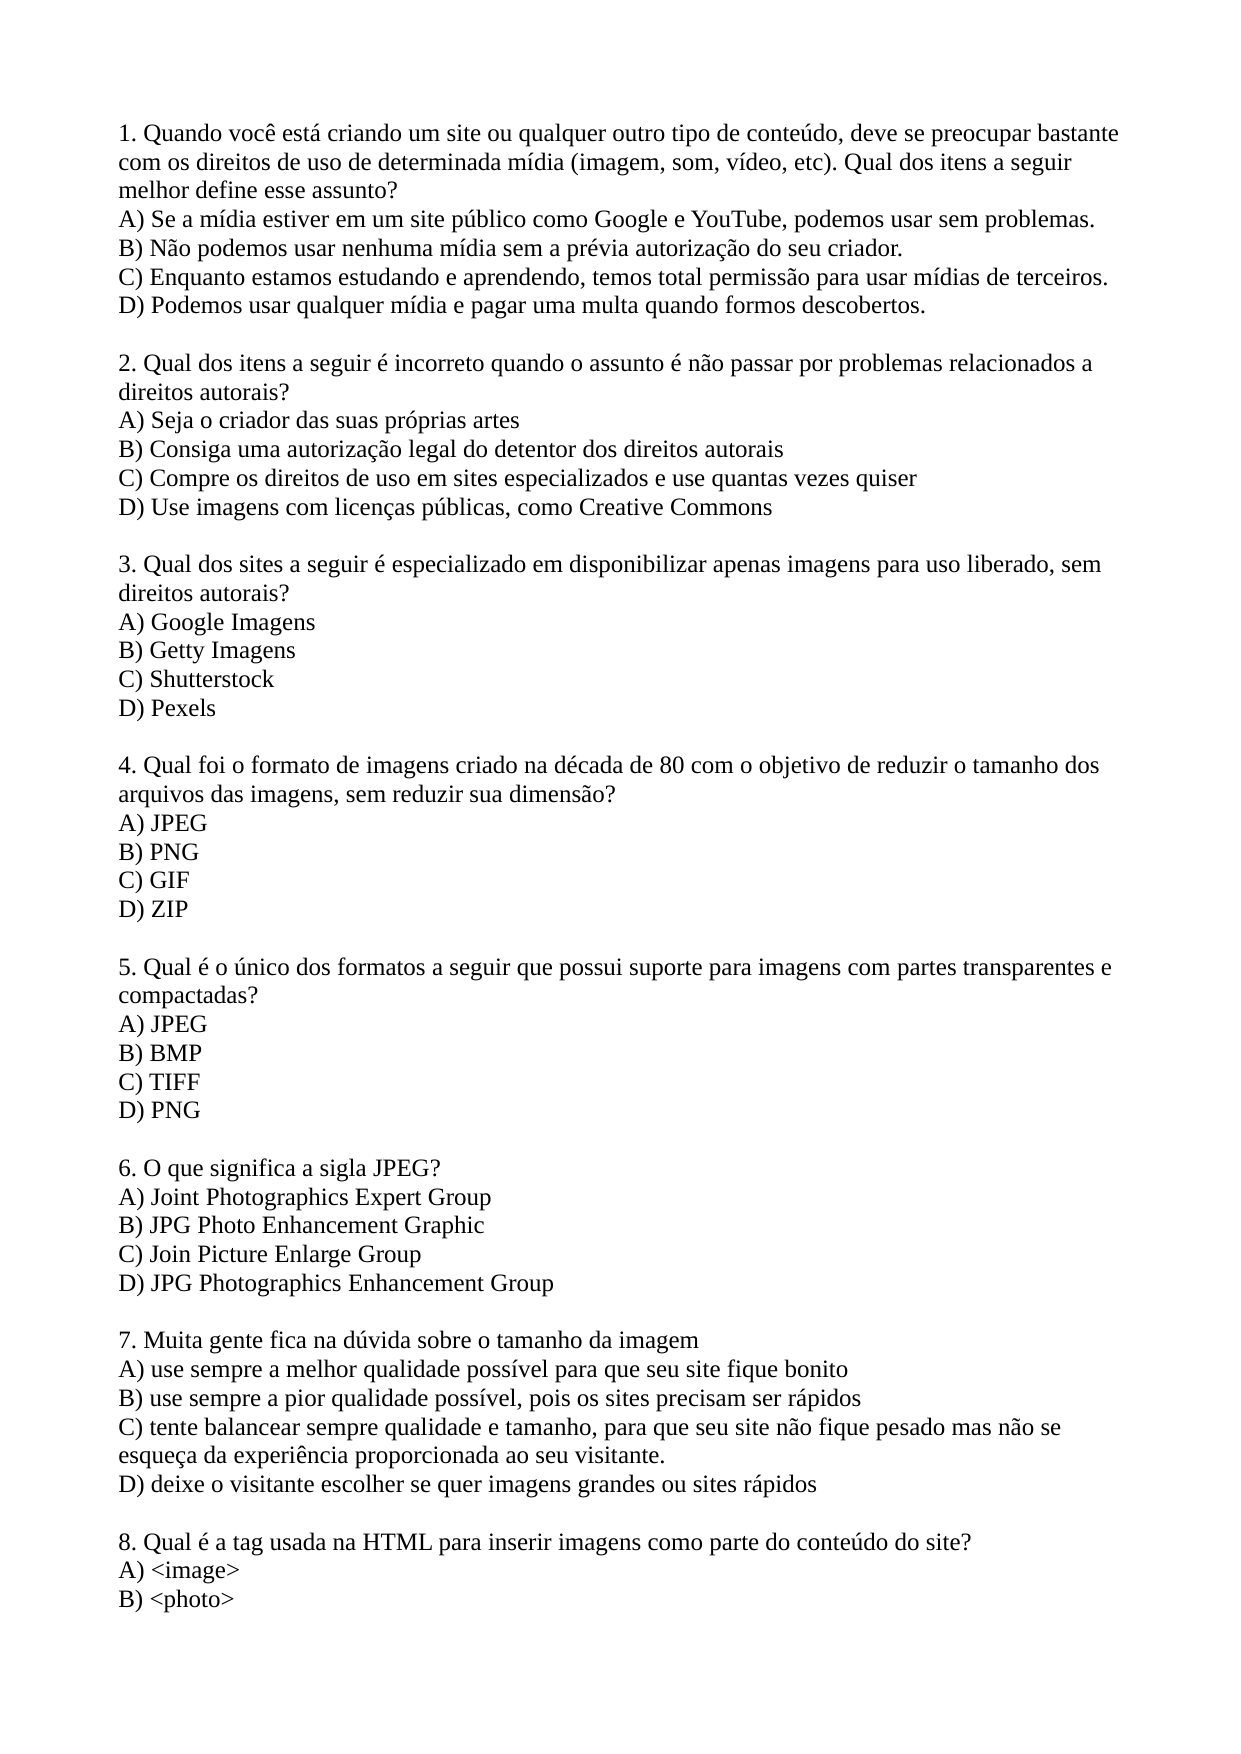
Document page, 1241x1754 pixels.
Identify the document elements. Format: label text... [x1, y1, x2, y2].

text 2. Qual dos itens a seguir é incorreto quando o assunto é não passar por problemas relacionados a direitos autorais? [118, 348, 1122, 406]
text A) Seja o criador das suas próprias artes [118, 406, 1122, 434]
text D) Podemos usar qualquer mídia e pagar uma multa quando formos descobertos. [118, 291, 1122, 319]
text C) GIF [118, 866, 1122, 894]
text A) use sempre a melhor qualidade possível para que seu site fique bonito [118, 1354, 1122, 1383]
text A) Joint Photographics Expert Group [118, 1182, 1122, 1211]
text C) TIFF [118, 1067, 1122, 1096]
text 6. O que significa a sigla JPEG? [118, 1153, 1122, 1182]
text B) JPG Photo Enhancement Graphic [118, 1211, 1122, 1239]
text D) ZIP [118, 894, 1122, 923]
text C) Join Picture Enlarge Group [118, 1239, 1122, 1268]
text 1. Quando você está criando um site ou qualquer outro tipo de conteúdo, deve se preocupar bastante com os direitos de uso de determinada mídia (imagem, som, vídeo, etc). Qual dos itens a seguir melhor define esse assunto? [118, 118, 1122, 204]
text C) tente balancear sempre qualidade e tamanho, para que seu site não fique pesado mas não se esqueça da experiência proporcionada ao seu visitante. [118, 1412, 1122, 1469]
text A) Se a mídia estiver em um site público como Google e YouTube, podemos usar sem problemas. [118, 204, 1122, 233]
text C) Compre os direitos de uso em sites especializados e use quantas vezes quiser [118, 463, 1122, 492]
text 7. Muita gente fica na dúvida sobre o tamanho da imagem [118, 1326, 1122, 1354]
text 5. Qual é o único dos formatos a seguir que possui suporte para imagens com partes transparentes e compactadas? [118, 952, 1122, 1009]
text C) Shutterstock [118, 664, 1122, 693]
text A) Google Imagens [118, 607, 1122, 636]
text A) <image> [118, 1556, 1122, 1584]
text D) PNG [118, 1096, 1122, 1124]
text 3. Qual dos sites a seguir é especializado em disponibilizar apenas imagens para uso liberado, sem direitos autorais? [118, 549, 1122, 607]
text B) BMP [118, 1038, 1122, 1067]
text D) JPG Photographics Enhancement Group [118, 1268, 1122, 1297]
text A) JPEG [118, 1009, 1122, 1038]
text D) Use imagens com licenças públicas, como Creative Commons [118, 492, 1122, 521]
text B) PNG [118, 837, 1122, 866]
text D) Pexels [118, 693, 1122, 722]
text B) Getty Imagens [118, 636, 1122, 664]
text C) Enquanto estamos estudando e aprendendo, temos total permissão para usar mídias de terceiros. [118, 262, 1122, 291]
text B) <photo> [118, 1584, 1122, 1613]
text 8. Qual é a tag usada na HTML para inserir imagens como parte do conteúdo do site? [118, 1527, 1122, 1556]
text B) Não podemos usar nenhuma mídia sem a prévia autorização do seu criador. [118, 233, 1122, 262]
text B) use sempre a pior qualidade possível, pois os sites precisam ser rápidos [118, 1383, 1122, 1412]
text B) Consiga uma autorização legal do detentor dos direitos autorais [118, 434, 1122, 463]
text 4. Qual foi o formato de imagens criado na década de 80 com o objetivo de reduzir o tamanho dos arquivos das imagens, sem reduzir sua dimensão? [118, 751, 1122, 808]
text D) deixe o visitante escolher se quer imagens grandes ou sites rápidos [118, 1469, 1122, 1498]
text A) JPEG [118, 808, 1122, 837]
